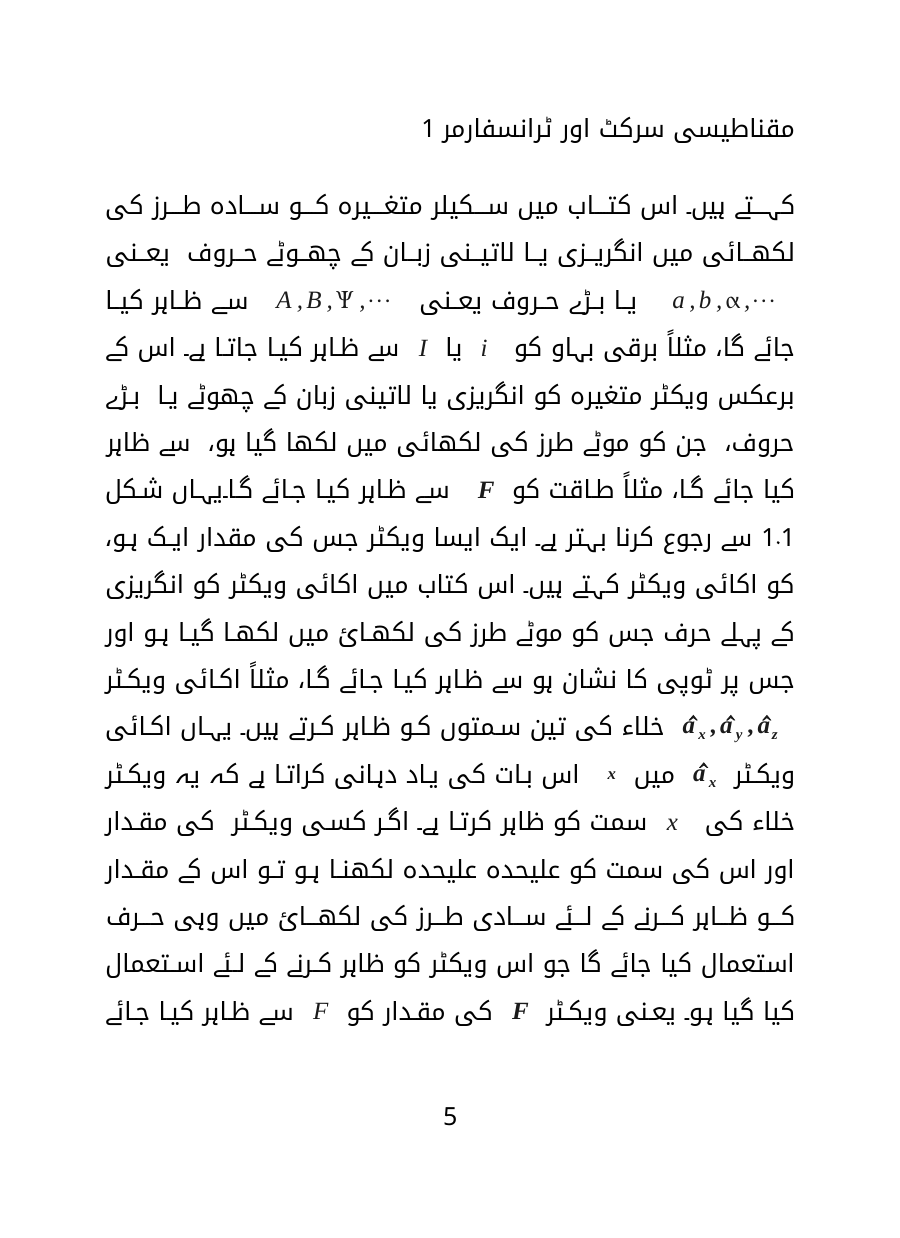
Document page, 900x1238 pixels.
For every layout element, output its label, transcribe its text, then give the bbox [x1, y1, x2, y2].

text وہ متغیرہ جن کی صرف مقدار ہو انہیں سکیلر کہتے ہیں اور وہ متغیرہ جن کی مقدار اور سمت دونوں ہوں، انہیں ویکٹر کہتے ہیں۔ اس کتاب میں سکیلر متغیرہ کو سادہ طرز کی لکھائی میں انگریزی یا لاتینی زبان کے چھوٹے حروف یعنی یا بڑے حروف یعنی سے ظاہر کیا جائے گا، مثلاً برقی بہاو کو یاسے ظاہر کیا جاتا ہے۔ اس کے برعکس ویکٹر متغیرہ کو انگریزی یا لاتینی زبان کے چھوٹے یا بڑے حروف، جن کو موٹے طرز کی لکھائی میں لکھا گیا ہو، سے ظاہر کیا جائے گا، مثلاً طاقت کو سے ظاہر کیا جائے گا۔یہاں شکل 1.1 سے رجوع کرنا بہتر ہے۔ ایک ایسا ویکٹر جس کی مقدار ایک ہو، کو اکائی ویکٹر کہتے ہیں۔ اس کتاب میں اکائی ویکٹر کو انگریزی کے پہلے حرف جس کو موٹے طرز کی لکھائ میں لکھا گیا ہو اور جس پر ٹوپی کا نشان ہو سے ظاہر کیا جائے گا، مثلاً اکائی ویکٹرخلاء کی تین سمتوں کو ظاہر کرتے ہیں۔ یہاں اکائی ویکٹرمیں اس بات کی یاد دہانی کراتا ہے کہ یہ ویکٹر خلاء کی سمت کو ظاہر کرتا ہے۔ اگر کسی ویکٹر کی مقدار اور اس کی سمت کو علیحدہ علیحدہ لکھنا ہو تو اس کے مقدار کو ظاہر کرنے کے لئے سادی طرز کی لکھائ میں وہی حرف استعمال کیا جائے گا جو اس ویکٹر کو ظاہر کرنے کے لئے استعمال کیا گیا ہو۔ یعنی ویکٹرکی مقدار کوسے ظاہر کیا جائے گا۔ شکل میں طاقت کی مقدار چار کے برابر ہے۔ اگر کسی ویکٹر کی سمت میں ایک اکائی ویکٹر بنایا جائے تو یہ اکائی ویکٹر اس ویکٹر کی سمت کو ظاہر کرتا ہے۔جیسے پہلے ذکر ہوا ہے ایسے اکائی ویکٹر کو انگریزی کے پہلے حرف جس کو موٹے طرز کی لکھائ میں لکھا گیا ہو اور جس پر ٹوپی کا نشان ہو سے ظاہر کیا جائے گا یعنی ویکٹرکی سمت کوسے ظاہر کیا جائے گا۔یہاں اس بات کی یاد دہانی کراتا ہے کہ یہ اکائی ویکٹر کی سمت کو ظاہر کر رہا ہے۔ شکل میں چونکہ طاقت دائیں جانب کو ہے لہٰذا اور برابر ہیں۔ [105, 182, 795, 1036]
